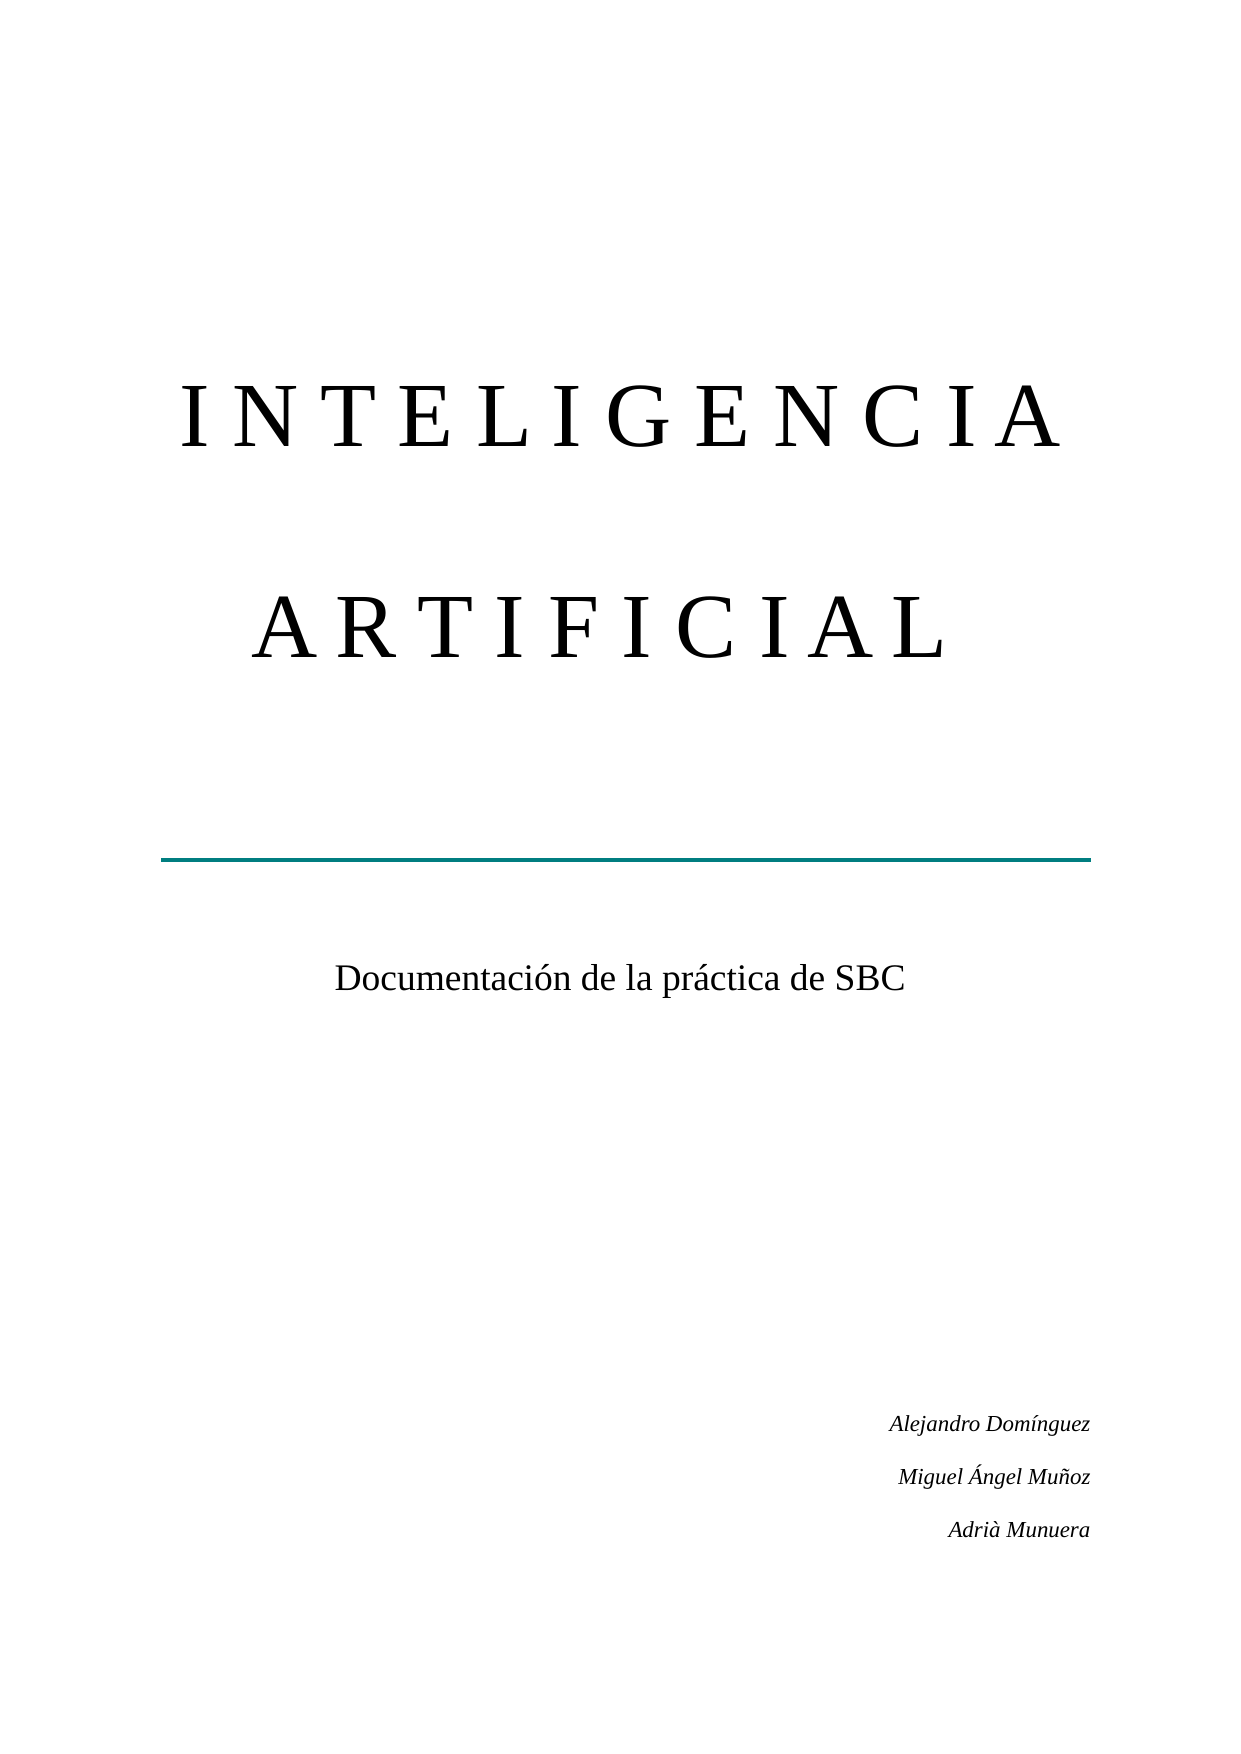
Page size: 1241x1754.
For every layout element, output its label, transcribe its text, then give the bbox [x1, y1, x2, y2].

text Alejandro Domínguez [150, 1410, 1090, 1437]
text Miguel Ángel Muñoz [150, 1463, 1090, 1489]
text Adrià Munuera [150, 1516, 1090, 1542]
text A R T I F I C I A L [150, 572, 1090, 677]
text Documentación de la práctica de SBC [150, 955, 1090, 998]
text I N T E L I G E N C I A [150, 361, 1090, 466]
